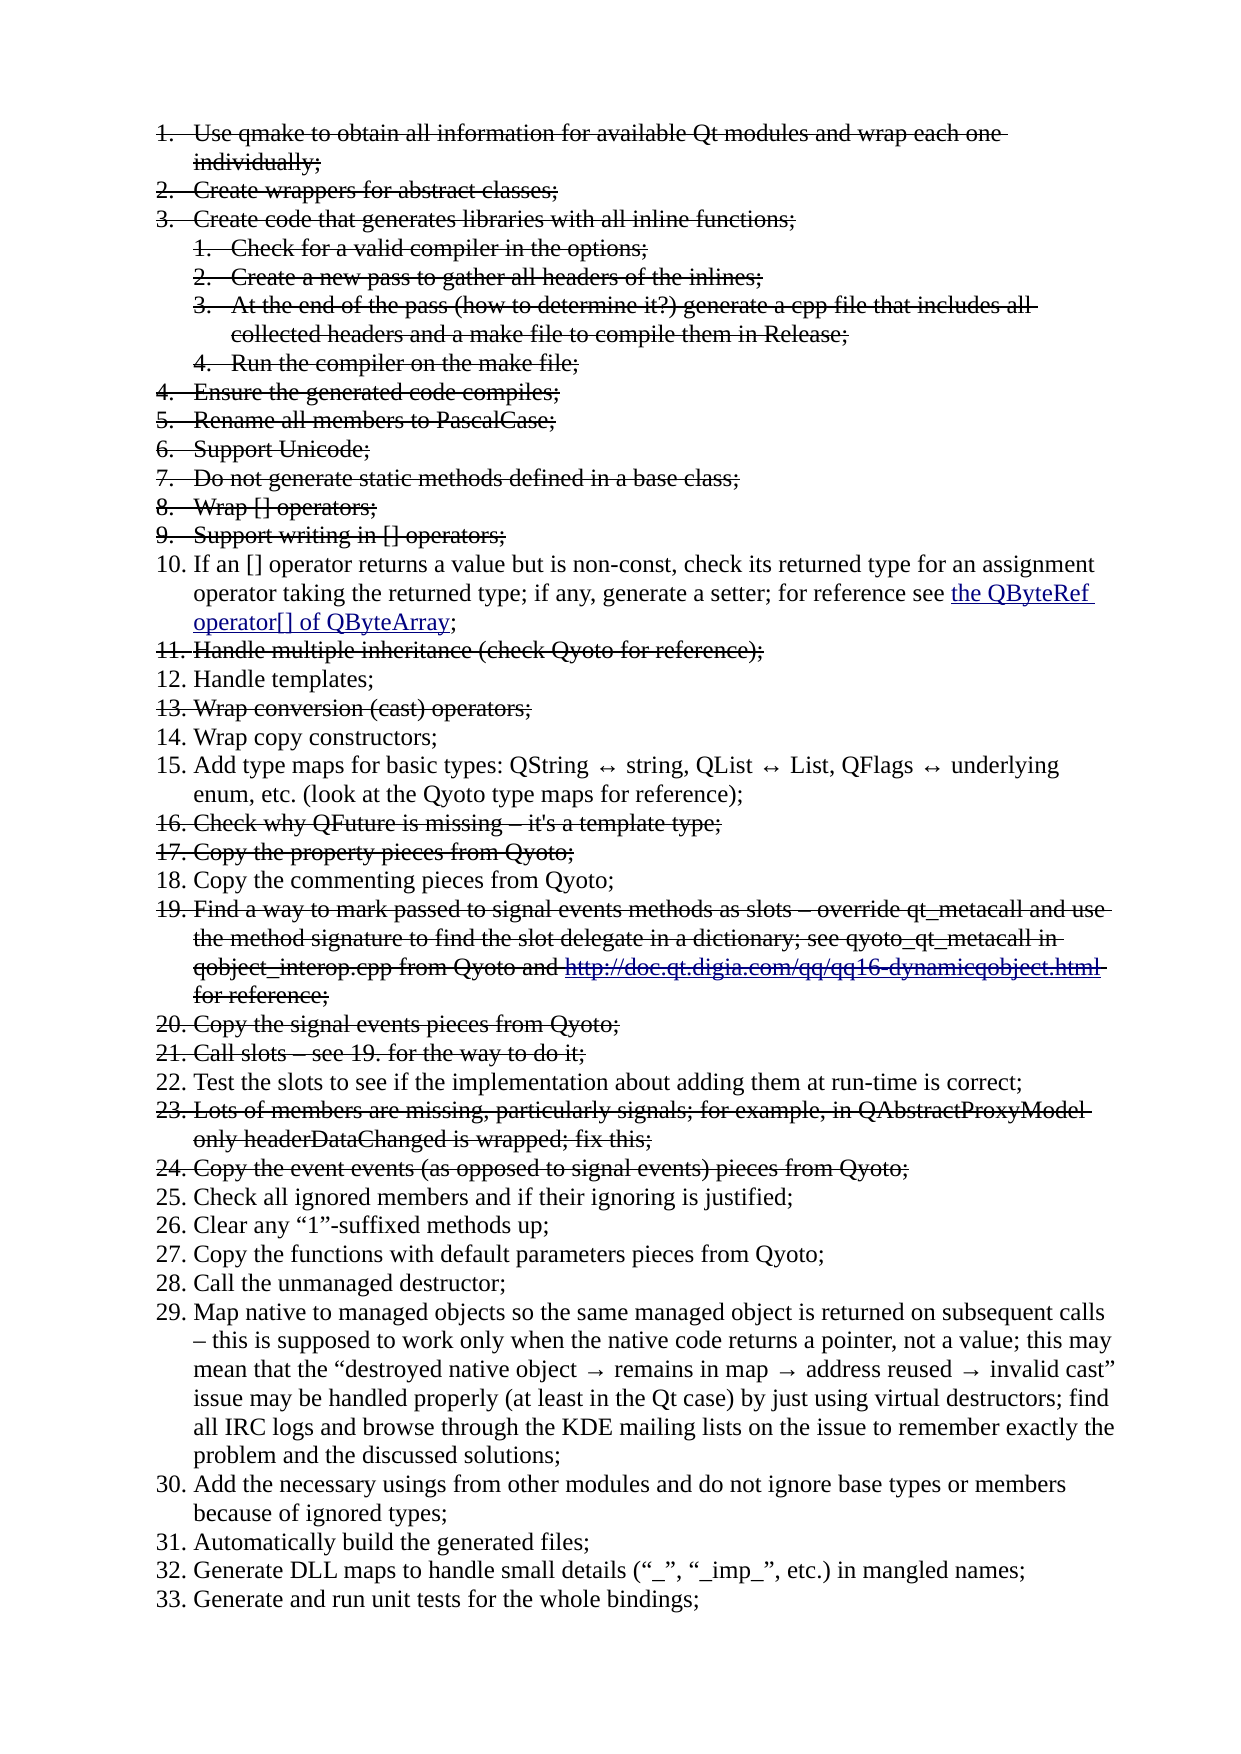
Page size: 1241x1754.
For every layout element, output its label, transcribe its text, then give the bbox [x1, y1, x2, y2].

list Run the compiler on the make file; [193, 348, 1122, 377]
list Copy the commenting pieces from Qyoto; [156, 866, 1122, 894]
list Handle templates; [156, 664, 1122, 693]
list Copy the property pieces from Qyoto; [156, 837, 1122, 866]
list Use qmake to obtain all information for available Qt modules and wrap each one individually; [156, 118, 1122, 176]
list Copy the signal events pieces from Qyoto; [156, 1009, 1122, 1038]
list Create wrappers for abstract classes; [156, 176, 1122, 204]
list Clear any “1”-suffixed methods up; [156, 1211, 1122, 1239]
list Check all ignored members and if their ignoring is justified; [156, 1182, 1122, 1211]
list Add type maps for basic types: QString ↔ string, QList ↔ List, QFlags ↔ underlying enum, etc. (look at the Qyoto type maps for reference); [156, 751, 1122, 808]
list Rename all members to PascalCase; [156, 406, 1122, 434]
list Generate DLL maps to handle small details (“_”, “_imp_”, etc.) in mangled names; [156, 1556, 1122, 1584]
list Create code that generates libraries with all inline functions; [156, 204, 1122, 233]
list Support writing in [] operators; [156, 521, 1122, 549]
list Generate and run unit tests for the whole bindings; [156, 1584, 1122, 1613]
list Ensure the generated code compiles; [156, 377, 1122, 406]
list Map native to managed objects so the same managed object is returned on subsequent calls – this is supposed to work only when the native code returns a pointer, not a value; this may mean that the “destroyed native object → remains in map → address reused → invalid cast” issue may be handled properly (at least in the Qt case) by just using virtual destructors; find all IRC logs and browse through the KDE mailing lists on the issue to remember exactly the problem and the discussed solutions; [156, 1297, 1122, 1469]
list Lots of members are missing, particularly signals; for example, in QAbstractProxyModel only headerDataChanged is wrapped; fix this; [156, 1096, 1122, 1153]
list Call slots – see 19. for the way to do it; [156, 1038, 1122, 1067]
list Support Unicode; [156, 434, 1122, 463]
list At the end of the pass (how to determine it?) generate a cpp file that includes all collected headers and a make file to compile them in Release; [193, 291, 1122, 348]
list Do not generate static methods defined in a base class; [156, 463, 1122, 492]
list Call the unmanaged destructor; [156, 1268, 1122, 1297]
list Copy the event events (as opposed to signal events) pieces from Qyoto; [156, 1153, 1122, 1182]
list Wrap conversion (cast) operators; [156, 693, 1122, 722]
list Handle multiple inheritance (check Qyoto for reference); [156, 636, 1122, 664]
list Add the necessary usings from other modules and do not ignore base types or members because of ignored types; [156, 1469, 1122, 1527]
list Wrap copy constructors; [156, 722, 1122, 751]
list Test the slots to see if the implementation about adding them at run-time is correct; [156, 1067, 1122, 1096]
list Check why QFuture is missing – it's a template type; [156, 808, 1122, 837]
list Wrap [] operators; [156, 492, 1122, 521]
list Check for a valid compiler in the options; [193, 233, 1122, 262]
list Copy the functions with default parameters pieces from Qyoto; [156, 1239, 1122, 1268]
list Automatically build the generated files; [156, 1527, 1122, 1556]
list Create a new pass to gather all headers of the inlines; [193, 262, 1122, 291]
list If an [] operator returns a value but is non-const, check its returned type for an assignment operator taking the returned type; if any, generate a setter; for reference see the QByteRef operator[] of QByteArray; [156, 549, 1122, 636]
list Find a way to mark passed to signal events methods as slots – override qt_metacall and use the method signature to find the slot delegate in a dictionary; see qyoto_qt_metacall in qobject_interop.cpp from Qyoto and http://doc.qt.digia.com/qq/qq16-dynamicqobject.html for reference; [156, 894, 1122, 1009]
